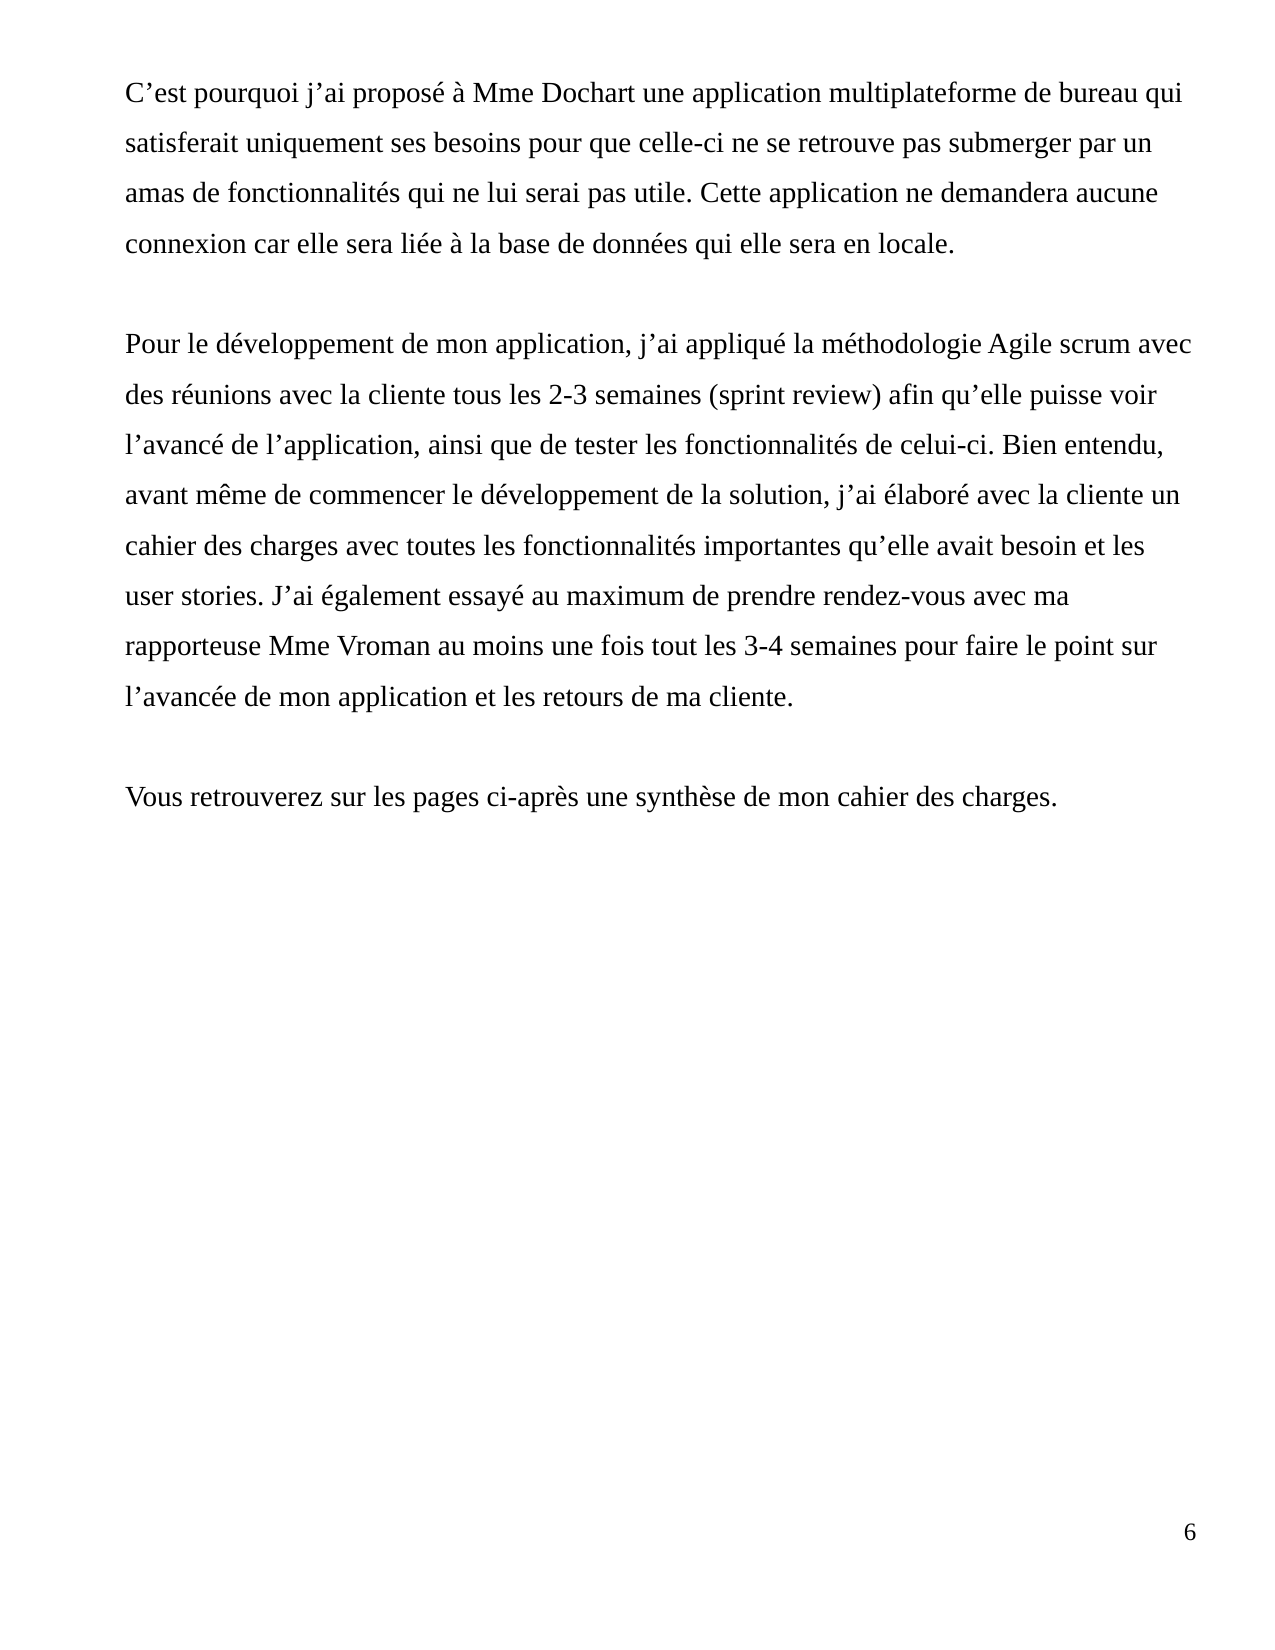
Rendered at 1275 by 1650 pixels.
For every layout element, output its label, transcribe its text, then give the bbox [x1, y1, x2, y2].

text Vous retrouverez sur les pages ci-après une synthèse de mon cahier des charges. [125, 779, 1196, 813]
text C’est pourquoi j’ai proposé à Mme Dochart une application multiplateforme de bureau qui satisferait uniquement ses besoins pour que celle-ci ne se retrouve pas submerger par un amas de fonctionnalités qui ne lui serai pas utile. Cette application ne demandera aucune connexion car elle sera liée à la base de données qui elle sera en locale. [125, 75, 1196, 259]
text Pour le développement de mon application, j’ai appliqué la méthodologie Agile scrum avec des réunions avec la cliente tous les 2-3 semaines (sprint review) afin qu’elle puisse voir l’avancé de l’application, ainsi que de tester les fonctionnalités de celui-ci. Bien entendu, avant même de commencer le développement de la solution, j’ai élaboré avec la cliente un cahier des charges avec toutes les fonctionnalités importantes qu’elle avait besoin et les user stories. J’ai également essayé au maximum de prendre rendez-vous avec ma rapporteuse Mme Vroman au moins une fois tout les 3-4 semaines pour faire le point sur l’avancée de mon application et les retours de ma cliente. [125, 327, 1196, 712]
